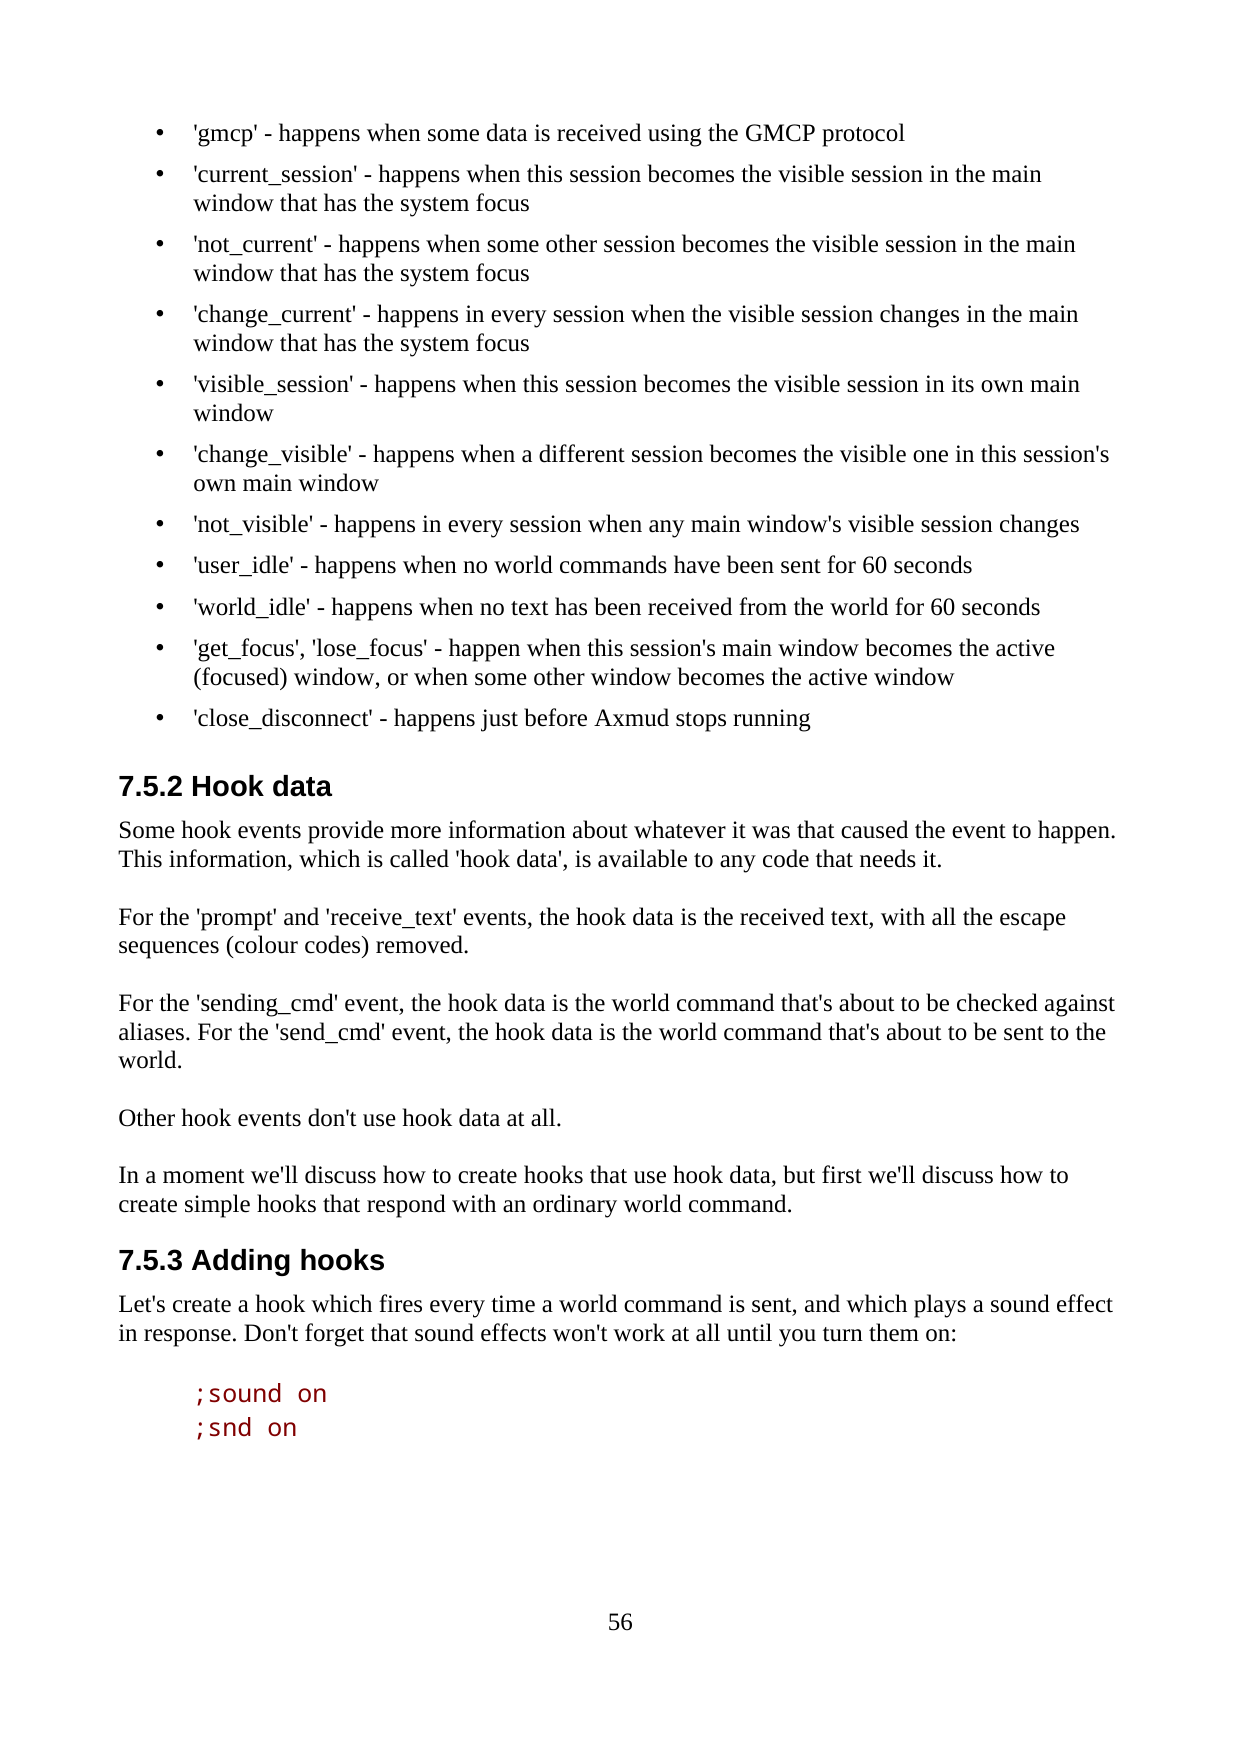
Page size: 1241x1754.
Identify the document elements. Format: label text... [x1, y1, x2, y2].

list 'world_idle' - happens when no text has been received from the world for 60 seconds [156, 592, 1122, 621]
list 'gmcp' - happens when some data is received using the GMCP protocol [156, 118, 1122, 147]
list 'change_visible' - happens when a different session becomes the visible one in this session's own main window [156, 439, 1122, 497]
list 'not_current' - happens when some other session becomes the visible session in the main window that has the system focus [156, 229, 1122, 287]
list 'current_session' - happens when this session becomes the visible session in the main window that has the system focus [156, 159, 1122, 217]
text For the 'prompt' and 'receive_text' events, the hook data is the received text, with all the escape sequences (colour codes) removed. [118, 902, 1122, 959]
list 'visible_session' - happens when this session becomes the visible session in its own main window [156, 369, 1122, 427]
list 'not_visible' - happens in every session when any main window's visible session changes [156, 509, 1122, 538]
list 'user_idle' - happens when no world commands have been sent for 60 seconds [156, 551, 1122, 579]
list 'get_focus', 'lose_focus' - happen when this session's main window becomes the active (focused) window, or when some other window becomes the active window [156, 633, 1122, 691]
text ;sound on [118, 1375, 1122, 1409]
subtitle 7.5.2 Hook data [118, 769, 1122, 803]
subtitle 7.5.3 Adding hooks [118, 1243, 1122, 1276]
list 'close_disconnect' - happens just before Axmud stops running [156, 703, 1122, 732]
text Let's create a hook which fires every time a world command is sent, and which plays a sound effect in response. Don't forget that sound effects won't work at all until you turn them on: [118, 1289, 1122, 1346]
text ;snd on [118, 1409, 1122, 1443]
text In a moment we'll discuss how to create hooks that use hook data, but first we'll discuss how to create simple hooks that respond with an ordinary world command. [118, 1160, 1122, 1218]
text For the 'sending_cmd' event, the hook data is the world command that's about to be checked against aliases. For the 'send_cmd' event, the hook data is the world command that's about to be sent to the world. [118, 988, 1122, 1074]
text Other hook events don't use hook data at all. [118, 1103, 1122, 1132]
text Some hook events provide more information about whatever it was that caused the event to happen. This information, which is called 'hook data', is available to any code that needs it. [118, 815, 1122, 873]
list 'change_current' - happens in every session when the visible session changes in the main window that has the system focus [156, 299, 1122, 357]
